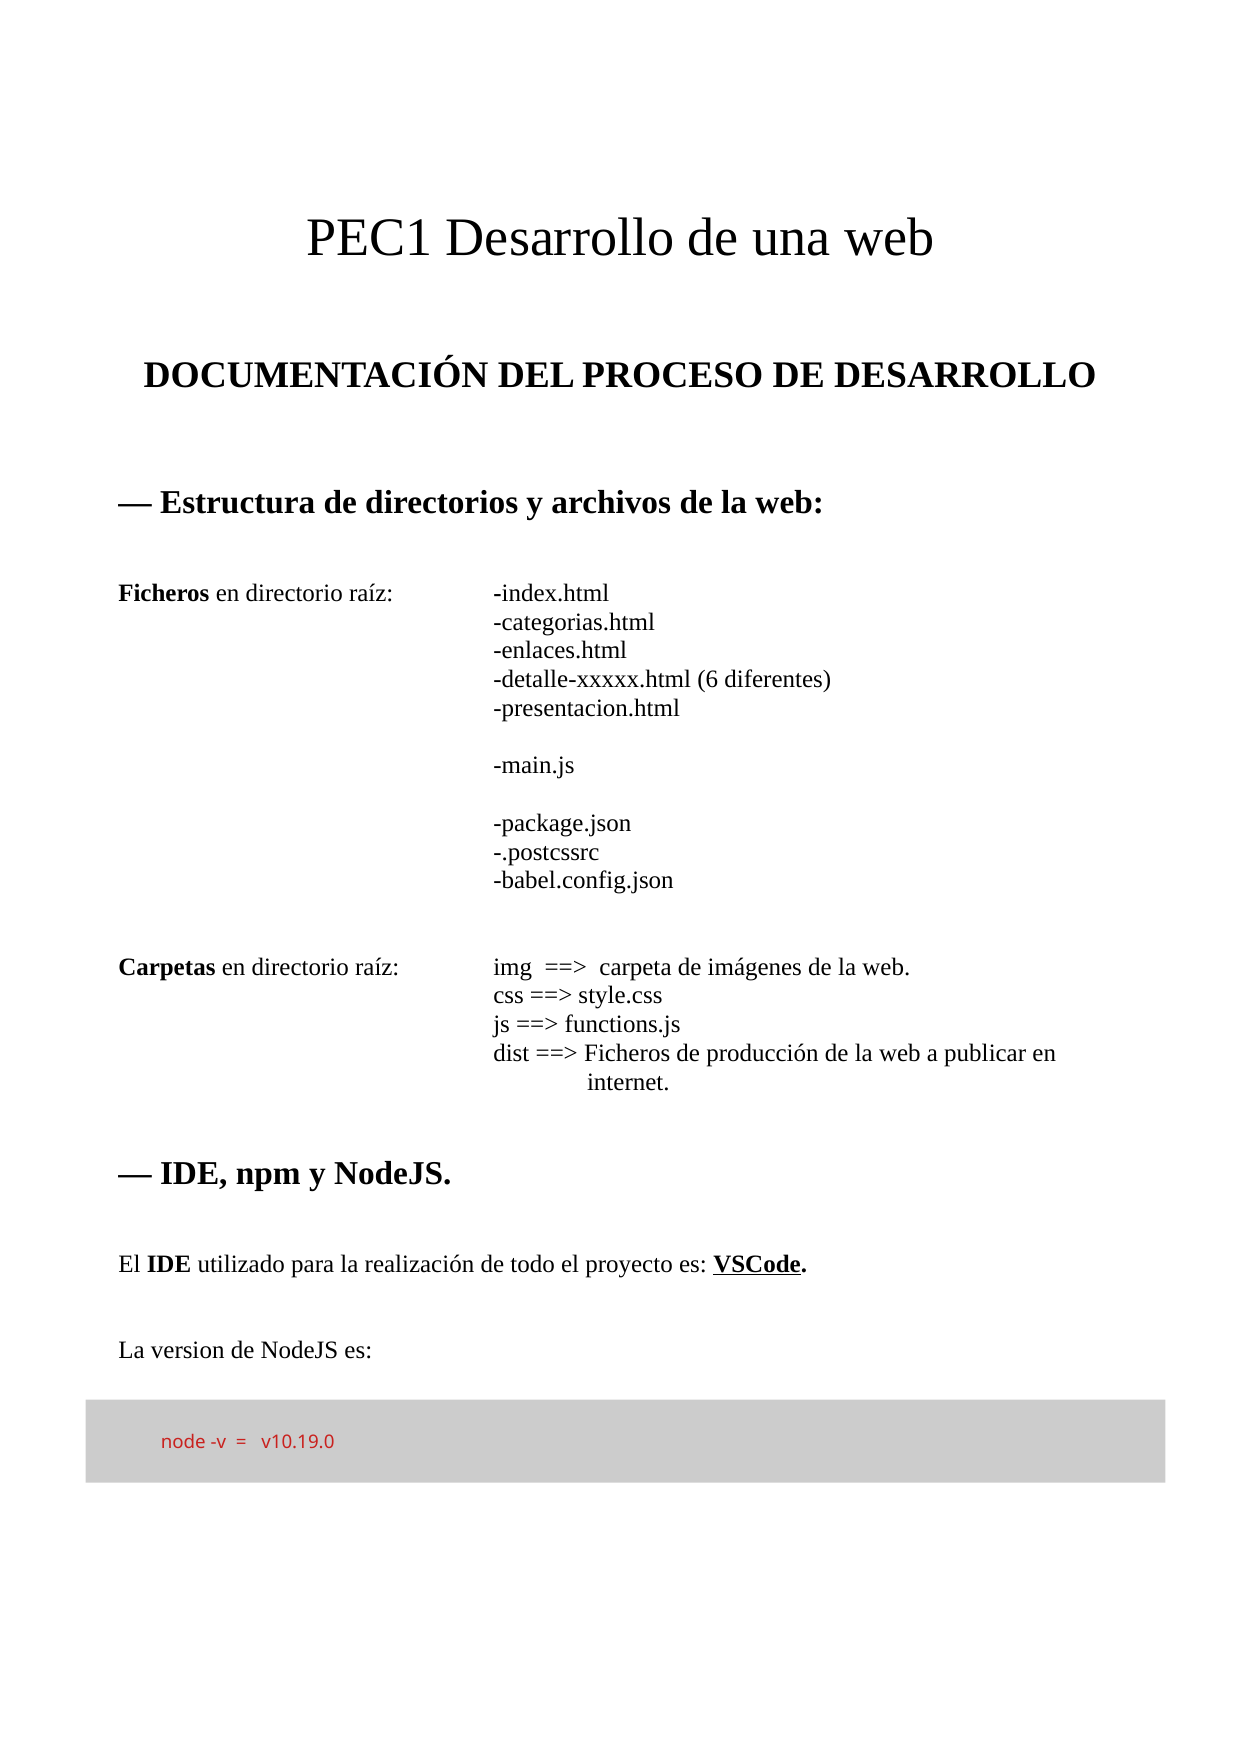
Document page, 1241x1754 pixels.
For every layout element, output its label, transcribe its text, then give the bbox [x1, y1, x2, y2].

text El IDE utilizado para la realización de todo el proyecto es: VSCode. [118, 1249, 1122, 1278]
text DOCUMENTACIÓN DEL PROCESO DE DESARROLLO [118, 353, 1122, 396]
text La version de NodeJS es: [118, 1335, 1122, 1364]
text -babel.config.json [118, 866, 1122, 894]
text -main.js [118, 751, 1122, 779]
text dist ==> Ficheros de producción de la web a publicar en internet. [118, 1038, 1122, 1096]
text -enlaces.html [118, 636, 1122, 664]
text js ==> functions.js [118, 1009, 1122, 1038]
text PEC1 Desarrollo de una web [118, 204, 1122, 267]
text Carpetas en directorio raíz: img ==> carpeta de imágenes de la web. [118, 952, 1122, 981]
text -.postcssrc [118, 837, 1122, 866]
text -package.json [118, 808, 1122, 837]
text -categorias.html [118, 607, 1122, 636]
text -detalle-xxxxx.html (6 diferentes) [118, 664, 1122, 693]
text — Estructura de directorios y archivos de la web: [118, 482, 1122, 521]
text Ficheros en directorio raíz: -index.html [118, 578, 1122, 607]
text -presentacion.html [118, 693, 1122, 722]
text — IDE, npm y NodeJS. [118, 1153, 1122, 1191]
text css ==> style.css [118, 981, 1122, 1009]
